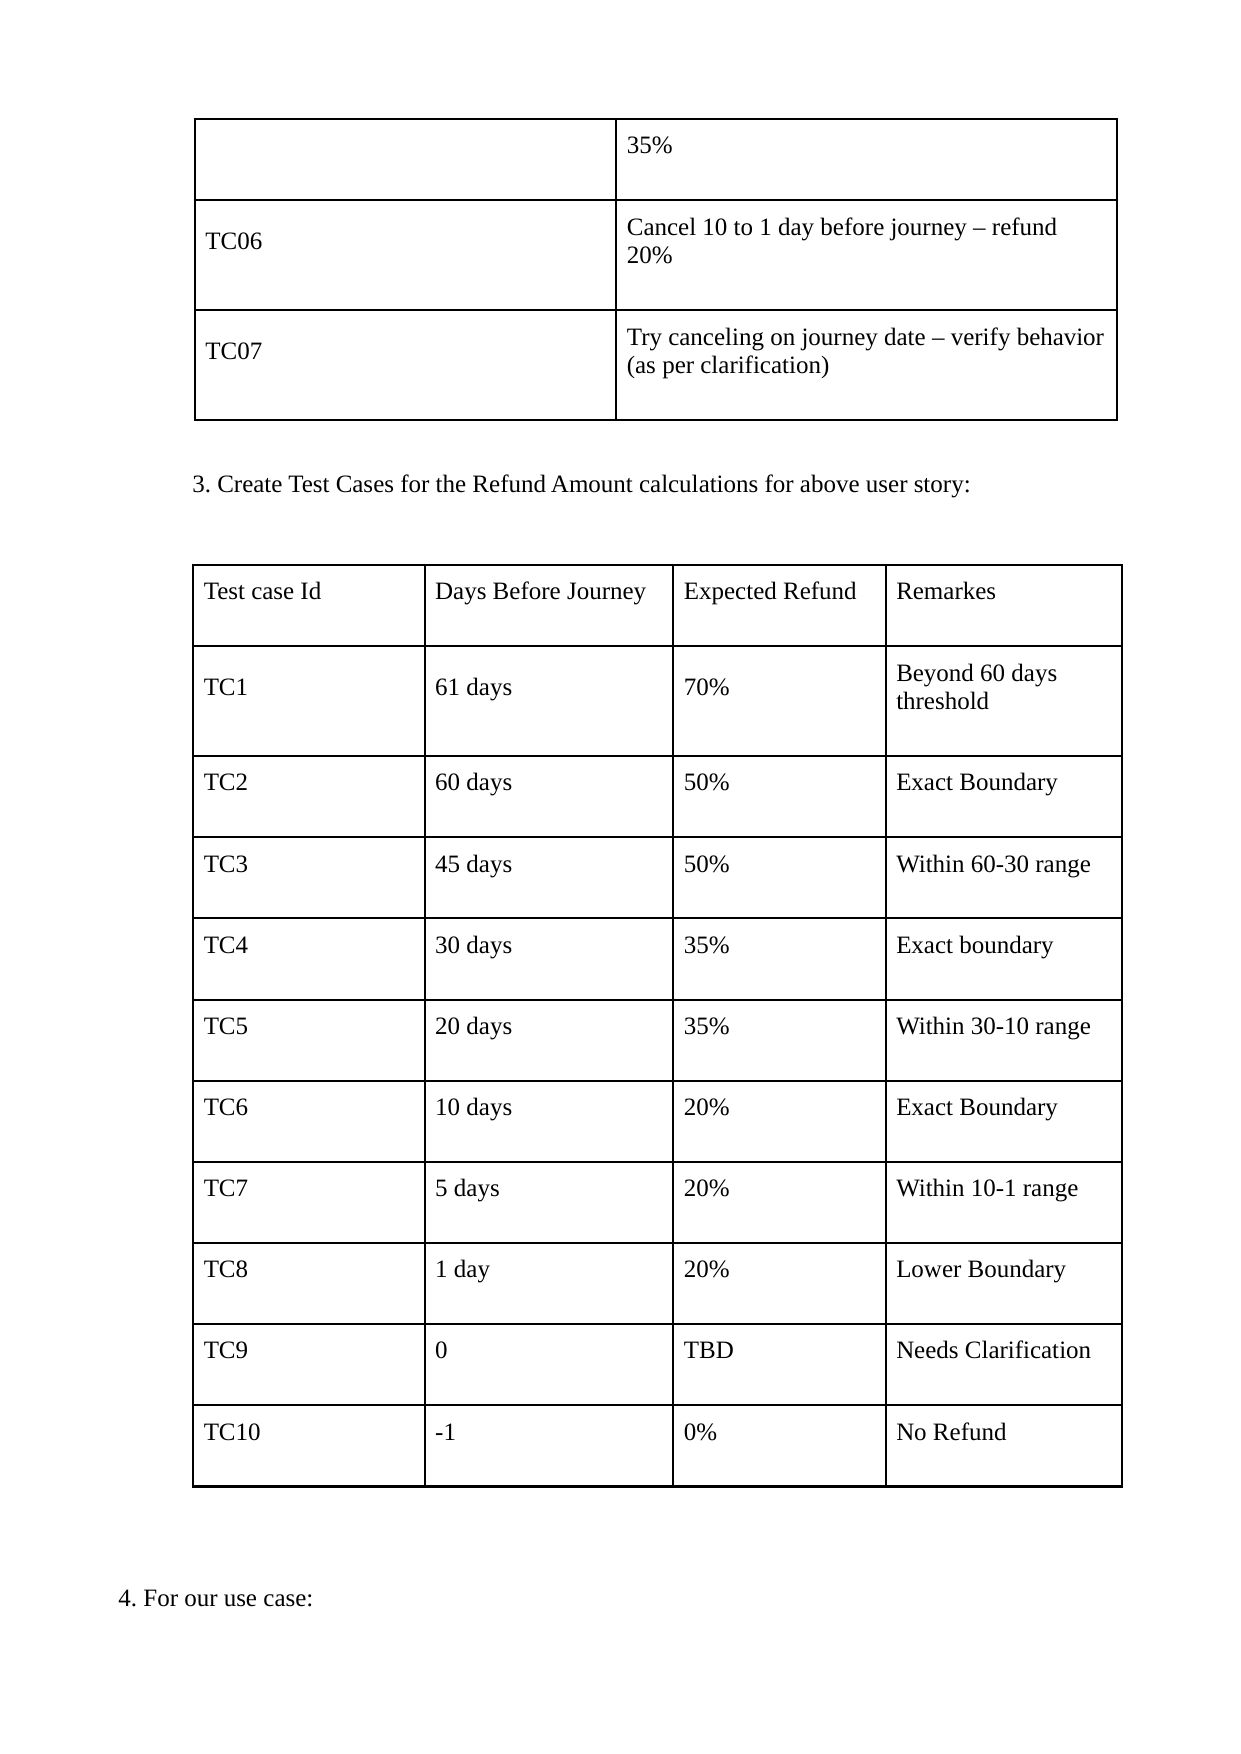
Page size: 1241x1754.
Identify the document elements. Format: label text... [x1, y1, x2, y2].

table_header Remarkes [887, 566, 1121, 645]
table_cell No Refund [887, 1406, 1121, 1485]
table_cell 1 day [426, 1244, 672, 1323]
table_cell 50% [674, 757, 885, 836]
table_header [196, 120, 615, 199]
table_cell 35% [674, 919, 885, 998]
table_cell TBD [674, 1325, 885, 1404]
table_cell Exact Boundary [887, 1082, 1121, 1161]
table_cell TC2 [194, 757, 424, 836]
table_cell 45 days [426, 838, 672, 917]
table_cell Exact Boundary [887, 757, 1121, 836]
table_cell TC1 [194, 647, 424, 755]
table_cell Needs Clarification [887, 1325, 1121, 1404]
table_cell Beyond 60 days threshold [887, 647, 1121, 755]
table_cell 50% [674, 838, 885, 917]
table_cell 61 days [426, 647, 672, 755]
table_cell 70% [674, 647, 885, 755]
table_cell Within 30-10 range [887, 1001, 1121, 1079]
table_cell Within 10-1 range [887, 1163, 1121, 1242]
list 3. Create Test Cases for the Refund Amount calculations for above user story: [162, 469, 1122, 497]
table_cell 0% [674, 1406, 885, 1485]
table_cell TC10 [194, 1406, 424, 1485]
table_cell 20% [674, 1163, 885, 1242]
table_cell 20 days [426, 1001, 672, 1079]
table_cell TC5 [194, 1001, 424, 1079]
table_cell 10 days [426, 1082, 672, 1161]
text 4. For our use case: [118, 1583, 1122, 1611]
table_cell TC6 [194, 1082, 424, 1161]
table_cell TC06 [196, 201, 615, 309]
table_cell TC07 [196, 311, 615, 419]
table_cell TC8 [194, 1244, 424, 1323]
table_header Expected Refund [674, 566, 885, 645]
table_cell TC7 [194, 1163, 424, 1242]
table_cell TC3 [194, 838, 424, 917]
table_cell 20% [674, 1082, 885, 1161]
table_cell Within 60-30 range [887, 838, 1121, 917]
table_header 35% [617, 120, 1116, 199]
table_cell TC9 [194, 1325, 424, 1404]
table_cell -1 [426, 1406, 672, 1485]
table_cell 35% [674, 1001, 885, 1079]
table_cell 30 days [426, 919, 672, 998]
table_cell Try canceling on journey date – verify behavior (as per clarification) [617, 311, 1116, 419]
table_cell 20% [674, 1244, 885, 1323]
table_cell Exact boundary [887, 919, 1121, 998]
table_header Test case Id [194, 566, 424, 645]
table_cell 5 days [426, 1163, 672, 1242]
table_cell 60 days [426, 757, 672, 836]
table_cell TC4 [194, 919, 424, 998]
table_cell 0 [426, 1325, 672, 1404]
table_header Days Before Journey [426, 566, 672, 645]
table_cell Cancel 10 to 1 day before journey – refund 20% [617, 201, 1116, 309]
table_cell Lower Boundary [887, 1244, 1121, 1323]
